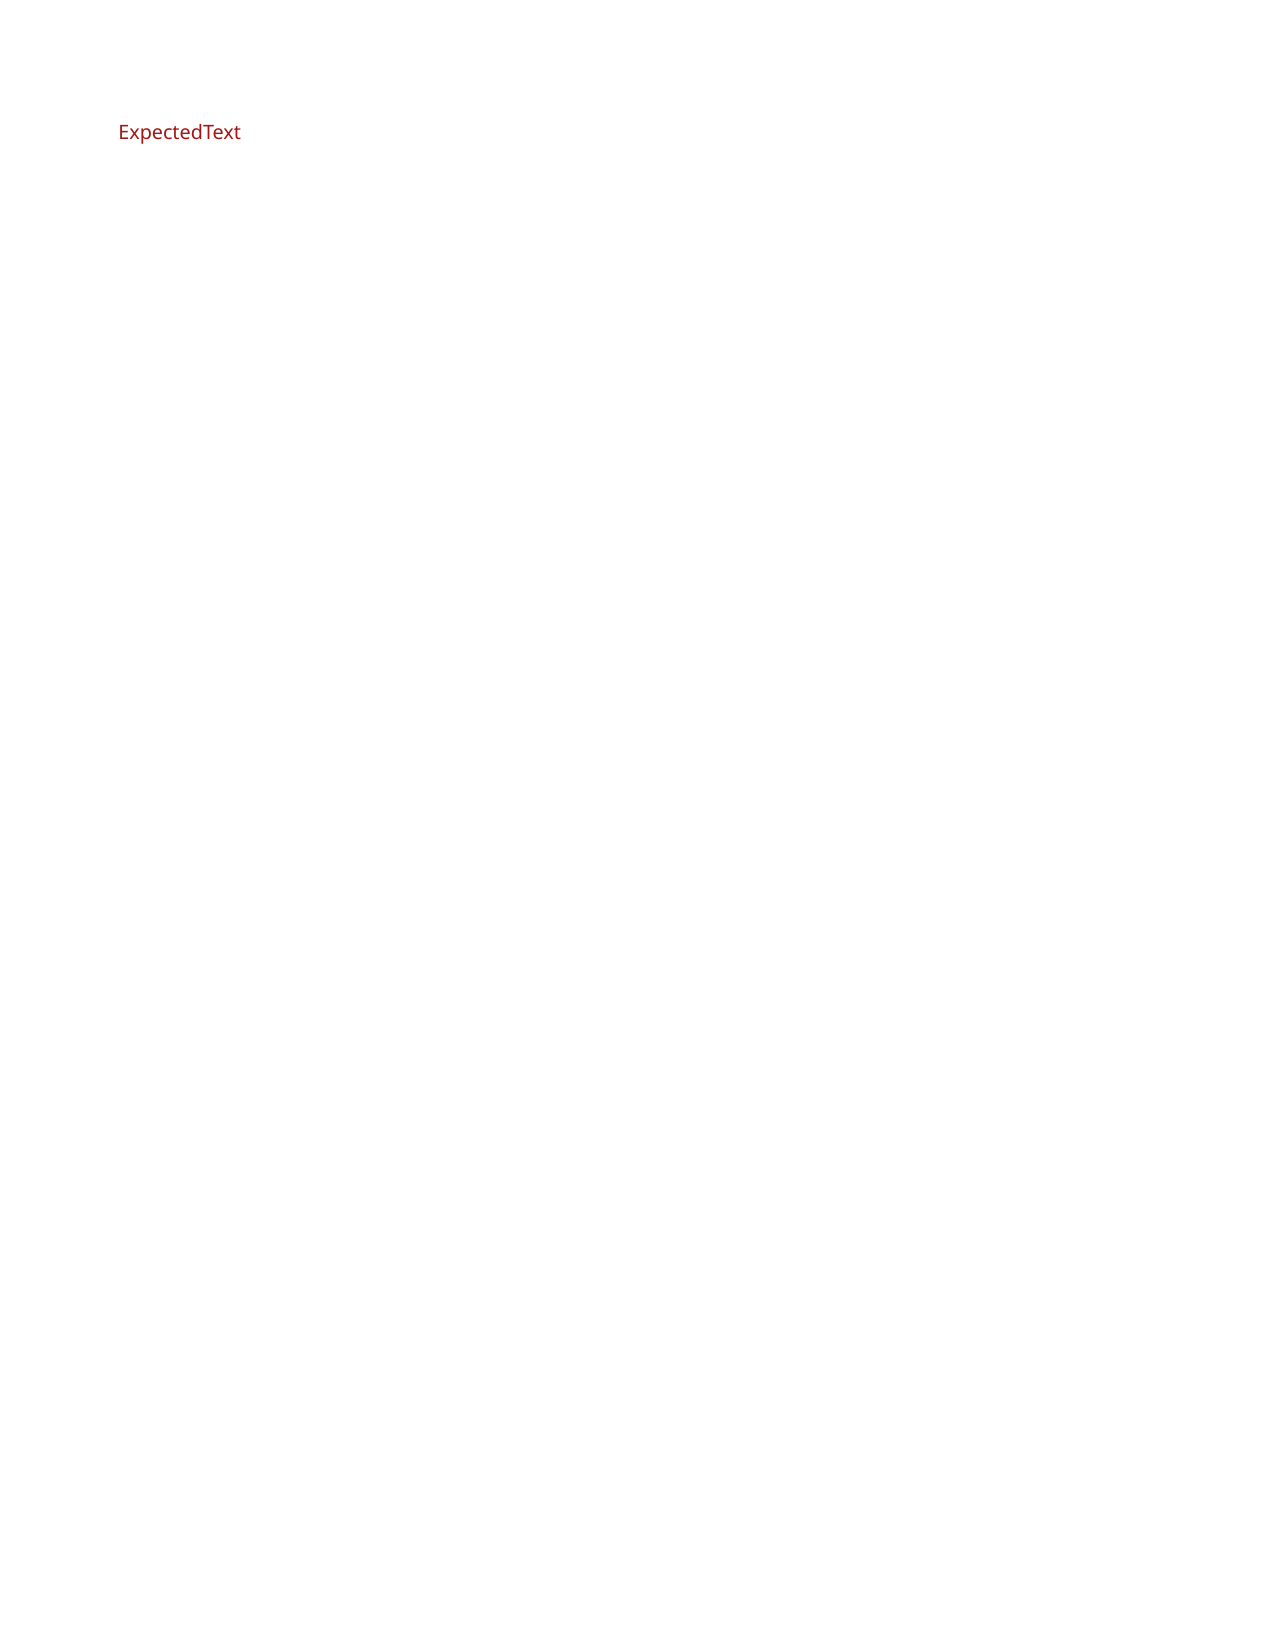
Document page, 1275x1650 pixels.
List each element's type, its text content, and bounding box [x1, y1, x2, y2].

text ExpectedText [118, 118, 1157, 145]
